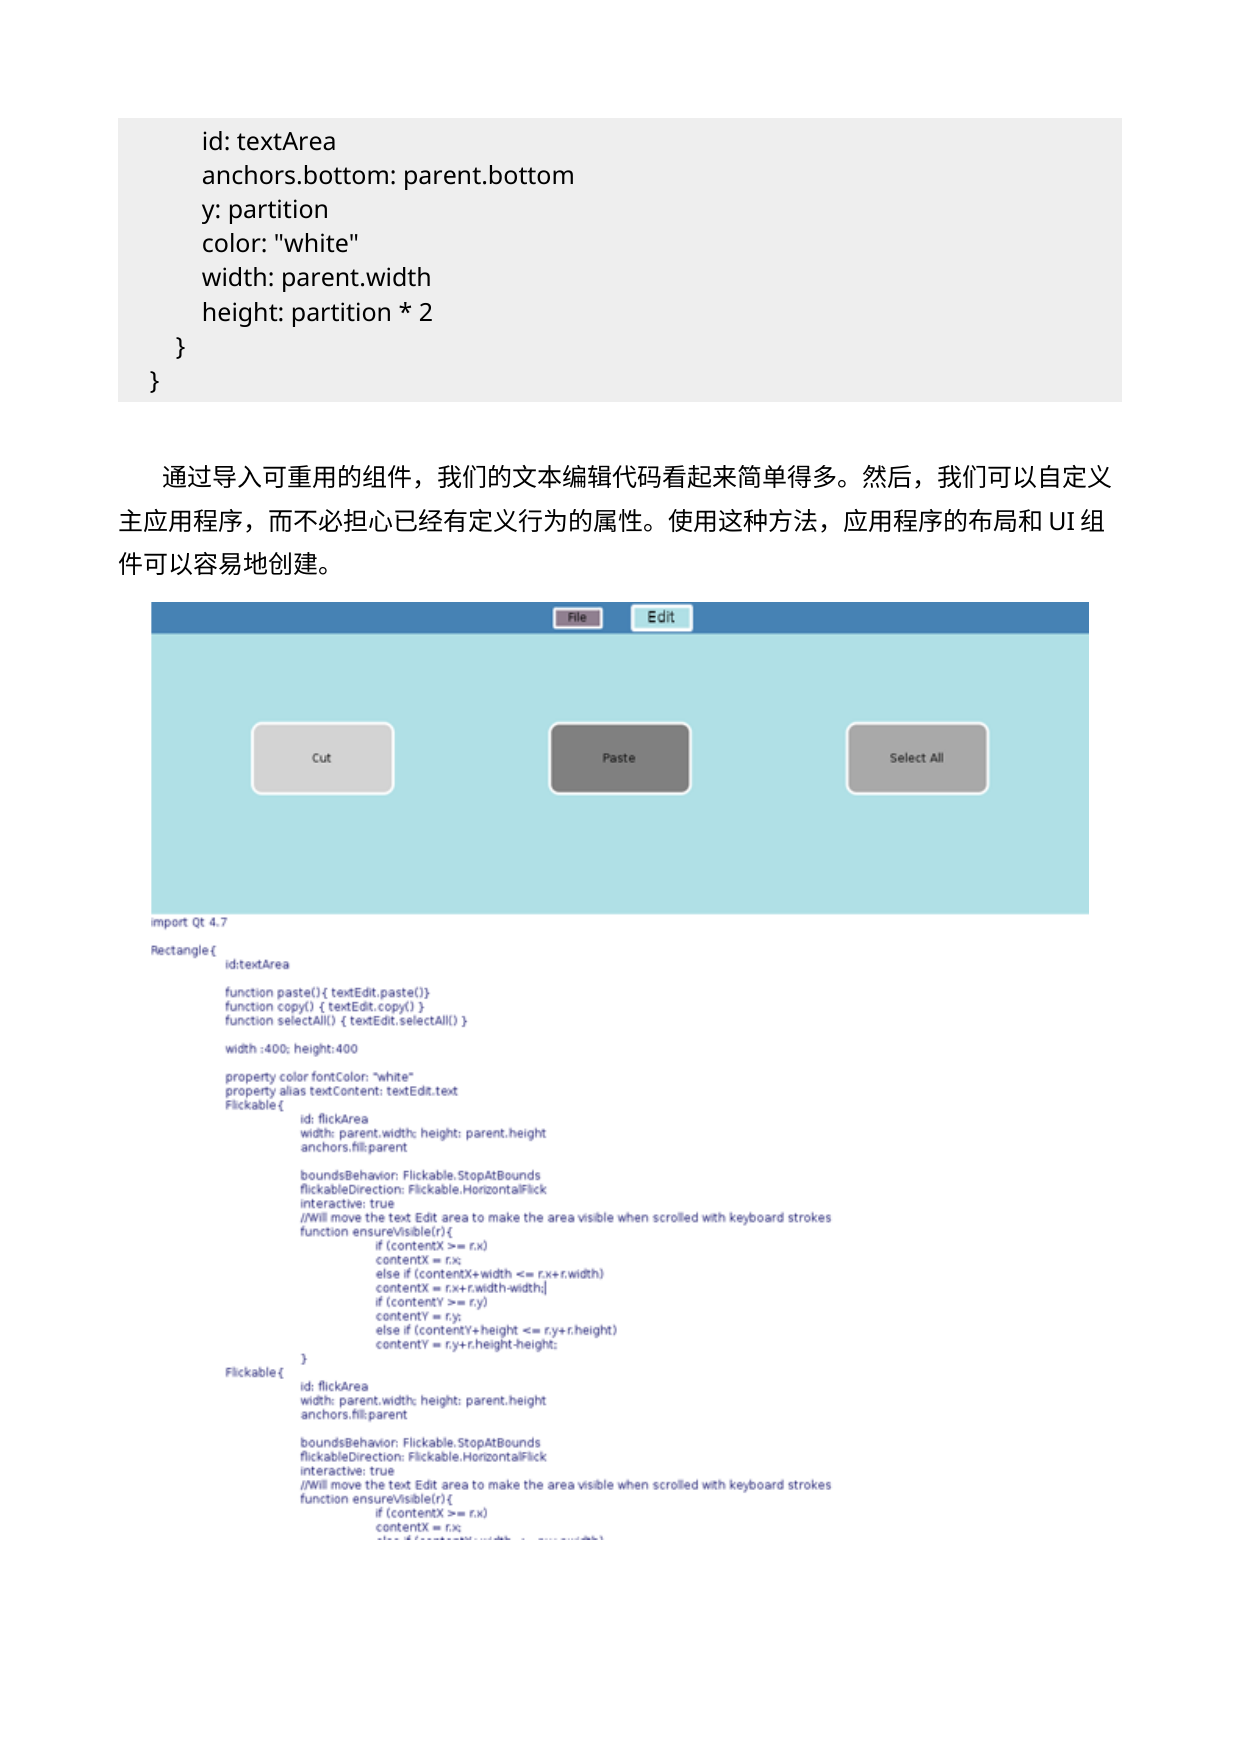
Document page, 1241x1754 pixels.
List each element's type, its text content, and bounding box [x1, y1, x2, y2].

table_header id: textArea anchors.bottom: parent.bottom y: partition color: "white" width: parent.width height: partition * 2 } } [118, 118, 1122, 402]
text 通过导入可重用的组件，我们的文本编辑代码看起来简单得多。然后，我们可以自定义主应用程序，而不必担心已经有定义行为的属性。使用这种方法，应用程序的布局和UI组件可以容易地创建。 [118, 457, 1122, 581]
picture [151, 602, 1089, 1540]
